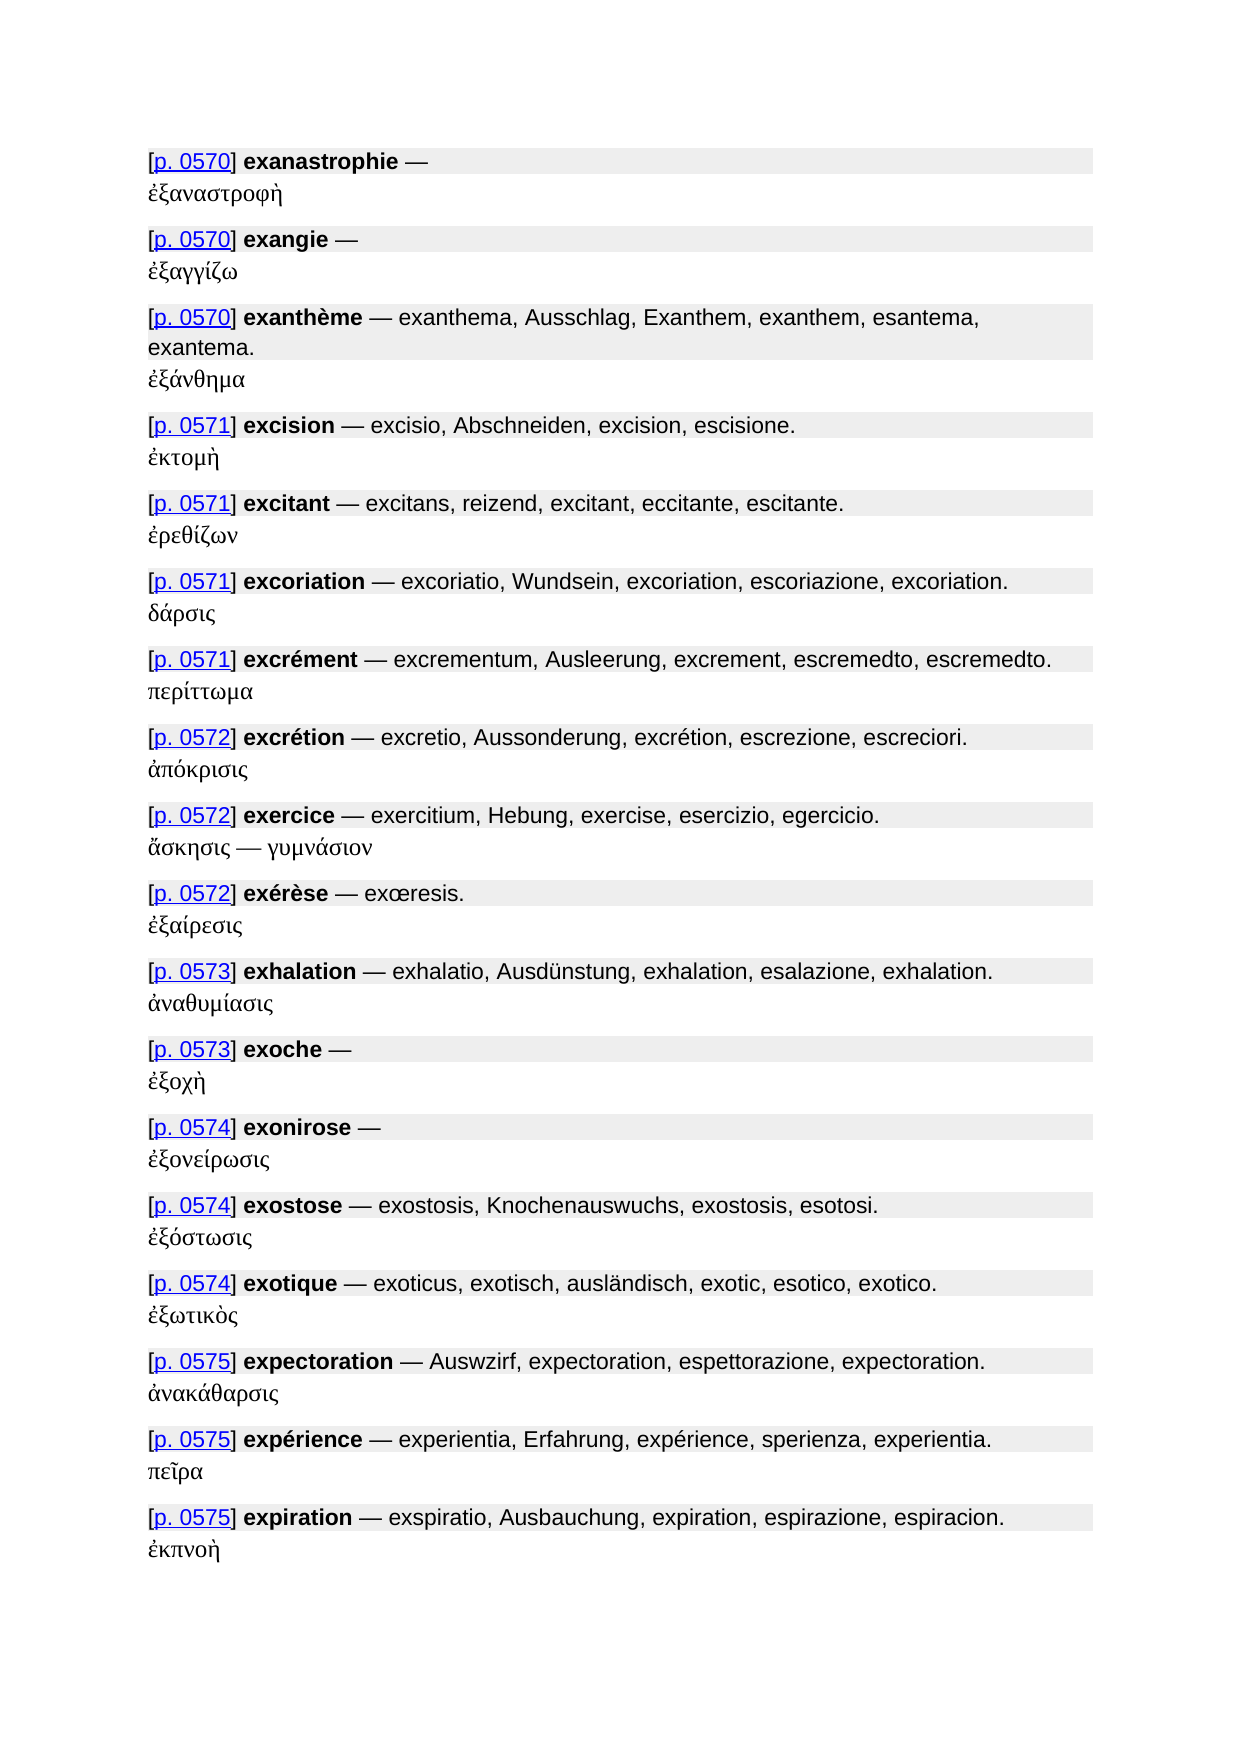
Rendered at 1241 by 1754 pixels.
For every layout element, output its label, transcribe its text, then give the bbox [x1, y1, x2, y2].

text πεῖρα [148, 1456, 1093, 1485]
text ἐξόστωσις [148, 1222, 1093, 1251]
text ἐξοχὴ [148, 1066, 1093, 1095]
text [p. 0573] exhalation — exhalatio, Ausdünstung, exhalation, esalazione, exhalation. [148, 958, 1093, 984]
text ἐκπνοὴ [148, 1534, 1093, 1563]
text [p. 0575] expérience — experientia, Erfahrung, expérience, sperienza, experientia. [148, 1426, 1093, 1452]
text [p. 0573] exoche — [148, 1036, 1093, 1062]
text [p. 0571] excrément — excrementum, Ausleerung, excrement, escremedto, escremedto. [148, 646, 1093, 672]
text [p. 0574] exonirose — [148, 1114, 1093, 1140]
text ἀναθυμίασις [148, 988, 1093, 1017]
text [p. 0571] excision — excisio, Abschneiden, excision, escisione. [148, 412, 1093, 438]
text ἐξαναστροφὴ [148, 178, 1093, 207]
text ἀνακάθαρσις [148, 1378, 1093, 1407]
text ἐξονείρωσις [148, 1144, 1093, 1173]
text [p. 0574] exostose — exostosis, Knochenauswuchs, exostosis, esotosi. [148, 1192, 1093, 1218]
text περίττωμα [148, 676, 1093, 705]
text [p. 0574] exotique — exoticus, exotisch, ausländisch, exotic, esotico, exotico. [148, 1270, 1093, 1296]
text [p. 0570] exanastrophie — [148, 148, 1093, 174]
text δάρσις [148, 598, 1093, 627]
text [p. 0575] expectoration — Auswzirf, expectoration, espettorazione, expectoration. [148, 1348, 1093, 1374]
text ἄσκησις — γυμνάσιον [148, 832, 1093, 861]
text [p. 0570] exanthème — exanthema, Ausschlag, Exanthem, exanthem, esantema, exantema. [148, 304, 1093, 360]
text [p. 0570] exangie — [148, 226, 1093, 252]
text ἐξωτικὸς [148, 1300, 1093, 1329]
text [p. 0571] excoriation — excoriatio, Wundsein, excoriation, escoriazione, excoriation. [148, 568, 1093, 594]
text ἐκτομὴ [148, 442, 1093, 471]
text [p. 0572] exercice — exercitium, Hebung, exercise, esercizio, egercicio. [148, 802, 1093, 828]
text [p. 0572] excrétion — excretio, Aussonderung, excrétion, escrezione, escreciori. [148, 724, 1093, 750]
text ἐξάνθημα [148, 364, 1093, 393]
text [p. 0571] excitant — excitans, reizend, excitant, eccitante, escitante. [148, 490, 1093, 516]
text ἐρεθίζων [148, 520, 1093, 549]
text [p. 0572] exérèse — exœresis. [148, 880, 1093, 906]
text ἐξαίρεσις [148, 910, 1093, 939]
text ἐξαγγίζω [148, 256, 1093, 284]
text ἀπόκρισις [148, 754, 1093, 783]
text [p. 0575] expiration — exspiratio, Ausbauchung, expiration, espirazione, espiracion. [148, 1504, 1093, 1531]
